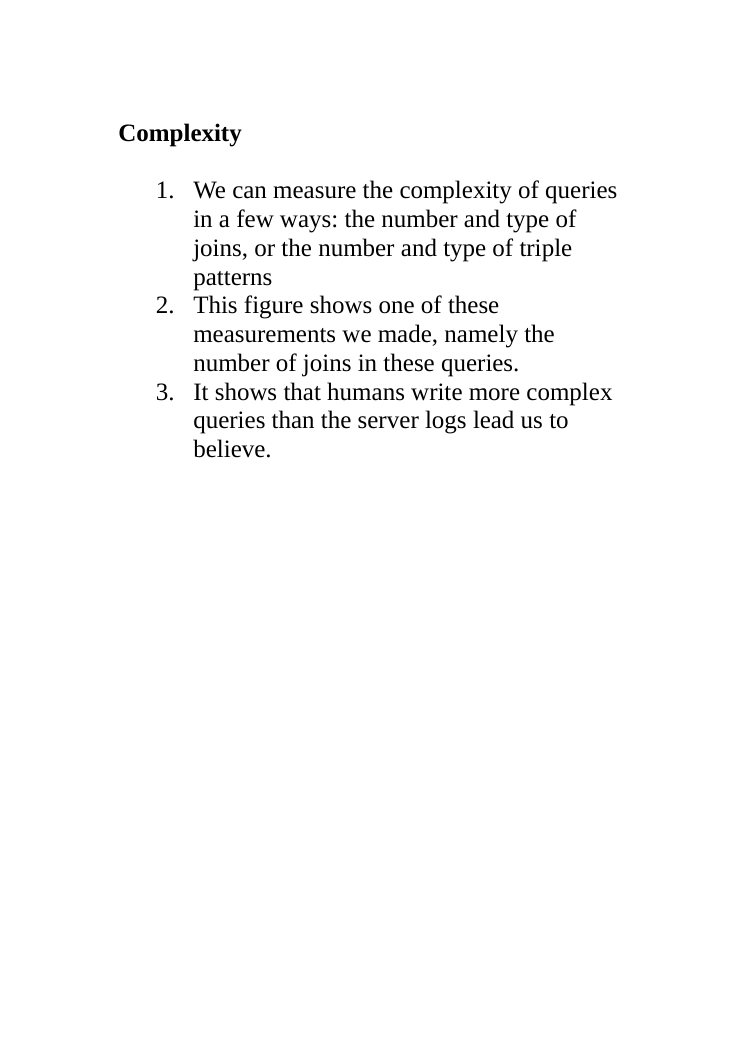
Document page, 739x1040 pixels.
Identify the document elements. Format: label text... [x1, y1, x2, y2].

text Complexity [118, 118, 620, 147]
list It shows that humans write more complex queries than the server logs lead us to believe. [156, 377, 620, 463]
list We can measure the complexity of queries in a few ways: the number and type of joins, or the number and type of triple patterns [156, 176, 620, 291]
list This figure shows one of these measurements we made, namely the number of joins in these queries. [156, 291, 620, 377]
